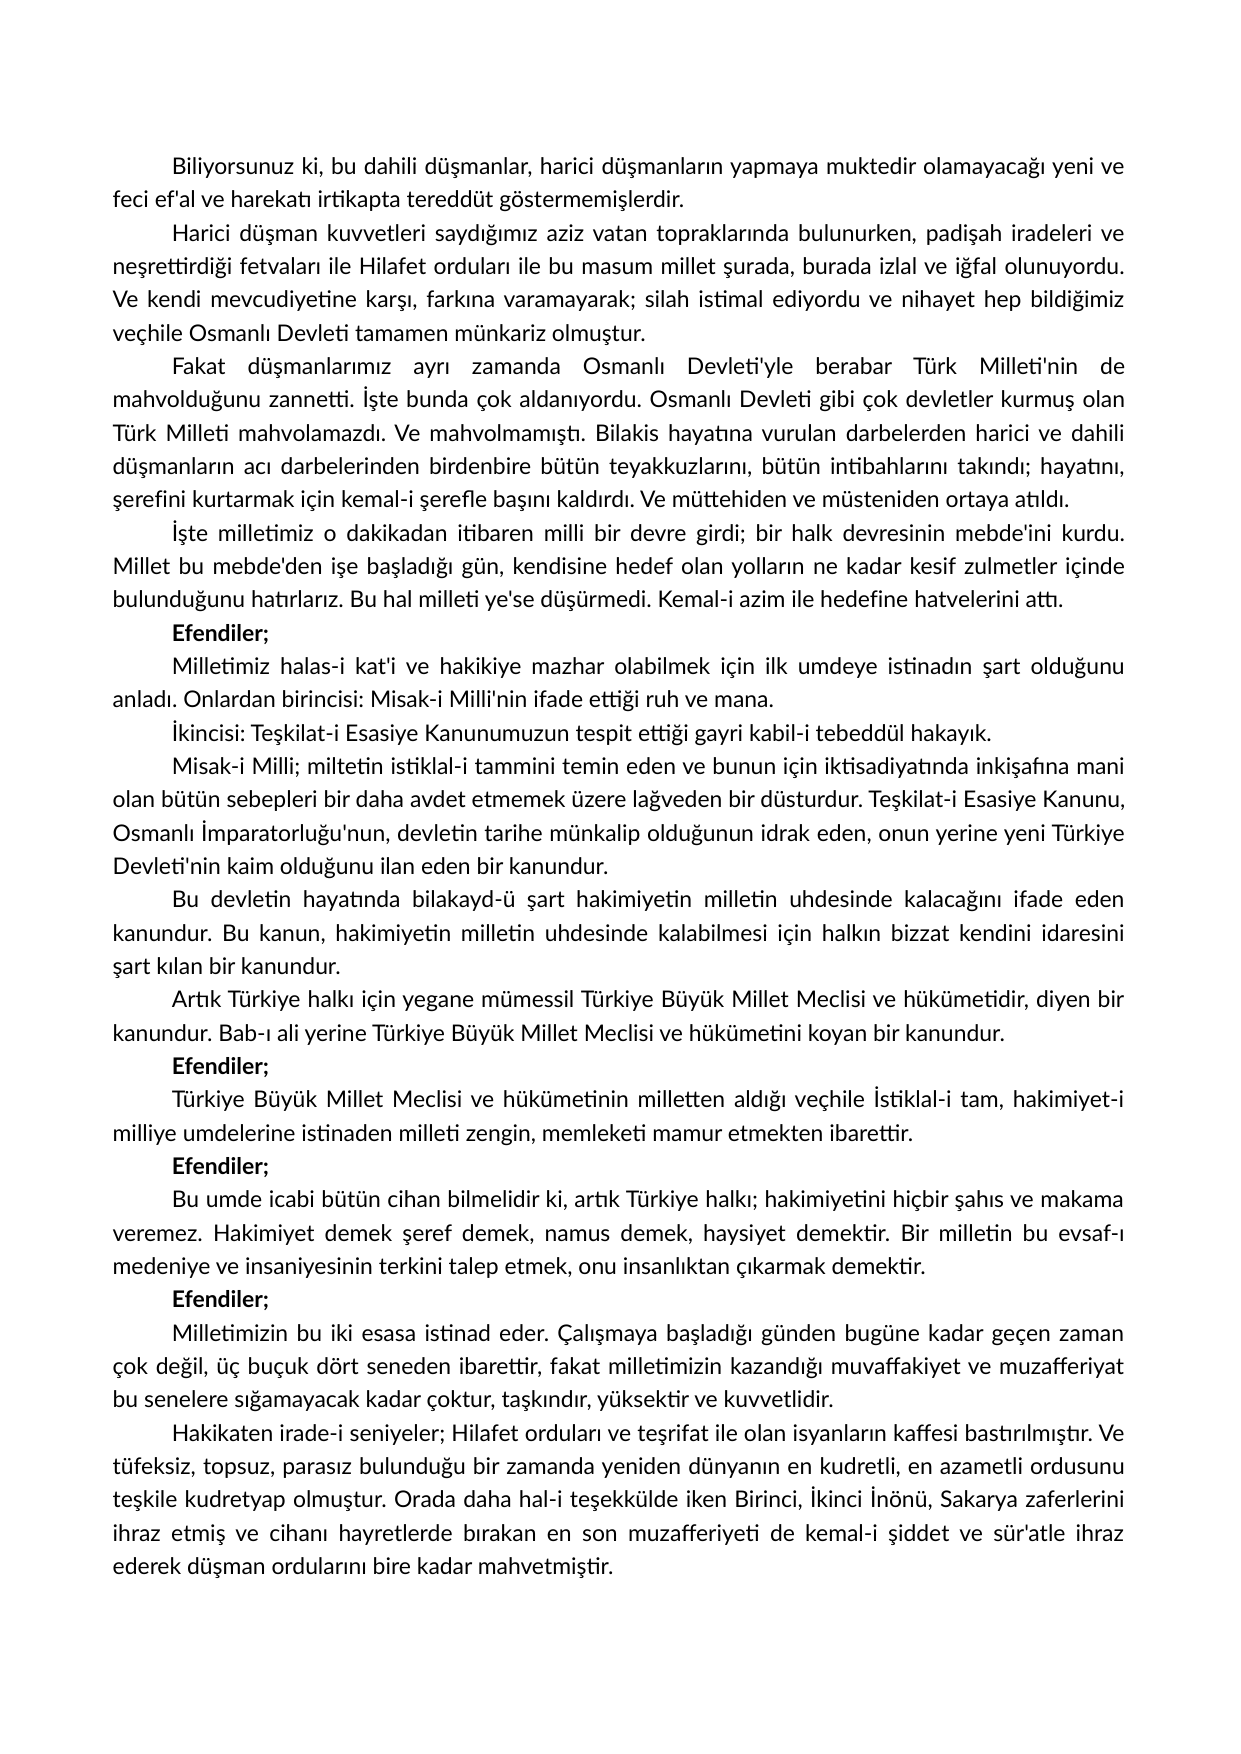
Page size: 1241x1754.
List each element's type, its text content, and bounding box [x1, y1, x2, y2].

text Efendiler; [112, 1048, 1126, 1081]
text Efendiler; [112, 614, 1126, 648]
text Türkiye Büyük Millet Meclisi ve hükümetinin milletten aldığı veçhile İstiklal-i tam, hakimiyet-i milliye umdelerine istinaden milleti zengin, memleketi mamur etmekten ibarettir. [112, 1081, 1126, 1148]
text İkincisi: Teşkilat-i Esasiye Kanunumuzun tespit ettiği gayri kabil-i tebeddül hakayık. [112, 714, 1126, 748]
text Fakat düşmanlarımız ayrı zamanda Osmanlı Devleti'yle berabar Türk Milleti'nin de mahvolduğunu zannetti. İşte bunda çok aldanıyordu. Osmanlı Devleti gibi çok devletler kurmuş olan Türk Milleti mahvolamazdı. Ve mahvolmamıştı. Bilakis hayatına vurulan darbelerden harici ve dahili düşmanların acı darbelerinden birdenbire bütün teyakkuzlarını, bütün intibahlarını takındı; hayatını, şerefini kurtarmak için kemal-i şerefle başını kaldırdı. Ve müttehiden ve müsteniden ortaya atıldı. [112, 348, 1126, 514]
text Misak-i Milli; miltetin istiklal-i tammini temin eden ve bunun için iktisadiyatında inkişafına mani olan bütün sebepleri bir daha avdet etmemek üzere lağveden bir düsturdur. Teşkilat-i Esasiye Kanunu, Osmanlı İmparatorluğu'nun, devletin tarihe münkalip olduğunun idrak eden, onun yerine yeni Türkiye Devleti'nin kaim olduğunu ilan eden bir kanundur. [112, 748, 1126, 881]
text İşte milletimiz o dakikadan itibaren milli bir devre girdi; bir halk devresinin mebde'ini kurdu. Millet bu mebde'den işe başladığı gün, kendisine hedef olan yolların ne kadar kesif zulmetler içinde bulunduğunu hatırlarız. Bu hal milleti ye'se düşürmedi. Kemal-i azim ile hedefine hatvelerini attı. [112, 514, 1126, 614]
text Efendiler; [112, 1148, 1126, 1181]
text Hakikaten irade-i seniyeler; Hilafet orduları ve teşrifat ile olan isyanların kaffesi bastırılmıştır. Ve tüfeksiz, topsuz, parasız bulunduğu bir zamanda yeniden dünyanın en kudretli, en azametli ordusunu teşkile kudretyap olmuştur. Orada daha hal-i teşekkülde iken Birinci, İkinci İnönü, Sakarya zaferlerini ihraz etmiş ve cihanı hayretlerde bırakan en son muzafferiyeti de kemal-i şiddet ve sür'atle ihraz ederek düşman ordularını bire kadar mahvetmiştir. [112, 1414, 1126, 1581]
text Milletimizin bu iki esasa istinad eder. Çalışmaya başladığı günden bugüne kadar geçen zaman çok değil, üç buçuk dört seneden ibarettir, fakat milletimizin kazandığı muvaffakiyet ve muzafferiyat bu senelere sığamayacak kadar çoktur, taşkındır, yüksektir ve kuvvetlidir. [112, 1314, 1126, 1414]
text Artık Türkiye halkı için yegane mümessil Türkiye Büyük Millet Meclisi ve hükümetidir, diyen bir kanundur. Bab-ı ali yerine Türkiye Büyük Millet Meclisi ve hükümetini koyan bir kanundur. [112, 981, 1126, 1048]
text Harici düşman kuvvetleri saydığımız aziz vatan topraklarında bulunurken, padişah iradeleri ve neşrettirdiği fetvaları ile Hilafet orduları ile bu masum millet şurada, burada izlal ve iğfal olunuyordu. Ve kendi mevcudiyetine karşı, farkına varamayarak; silah istimal ediyordu ve nihayet hep bildiğimiz veçhile Osmanlı Devleti tamamen münkariz olmuştur. [112, 214, 1126, 348]
text Efendiler; [112, 1281, 1126, 1314]
text Bu umde icabi bütün cihan bilmelidir ki, artık Türkiye halkı; hakimiyetini hiçbir şahıs ve makama veremez. Hakimiyet demek şeref demek, namus demek, haysiyet demektir. Bir milletin bu evsaf-ı medeniye ve insaniyesinin terkini talep etmek, onu insanlıktan çıkarmak demektir. [112, 1181, 1126, 1281]
text Biliyorsunuz ki, bu dahili düşmanlar, harici düşmanların yapmaya muktedir olamayacağı yeni ve feci ef'al ve harekatı irtikapta tereddüt göstermemişlerdir. [112, 148, 1126, 214]
text Bu devletin hayatında bilakayd-ü şart hakimiyetin milletin uhdesinde kalacağını ifade eden kanundur. Bu kanun, hakimiyetin milletin uhdesinde kalabilmesi için halkın bizzat kendini idaresini şart kılan bir kanundur. [112, 881, 1126, 981]
text Milletimiz halas-i kat'i ve hakikiye mazhar olabilmek için ilk umdeye istinadın şart olduğunu anladı. Onlardan birincisi: Misak-i Milli'nin ifade ettiği ruh ve mana. [112, 648, 1126, 714]
